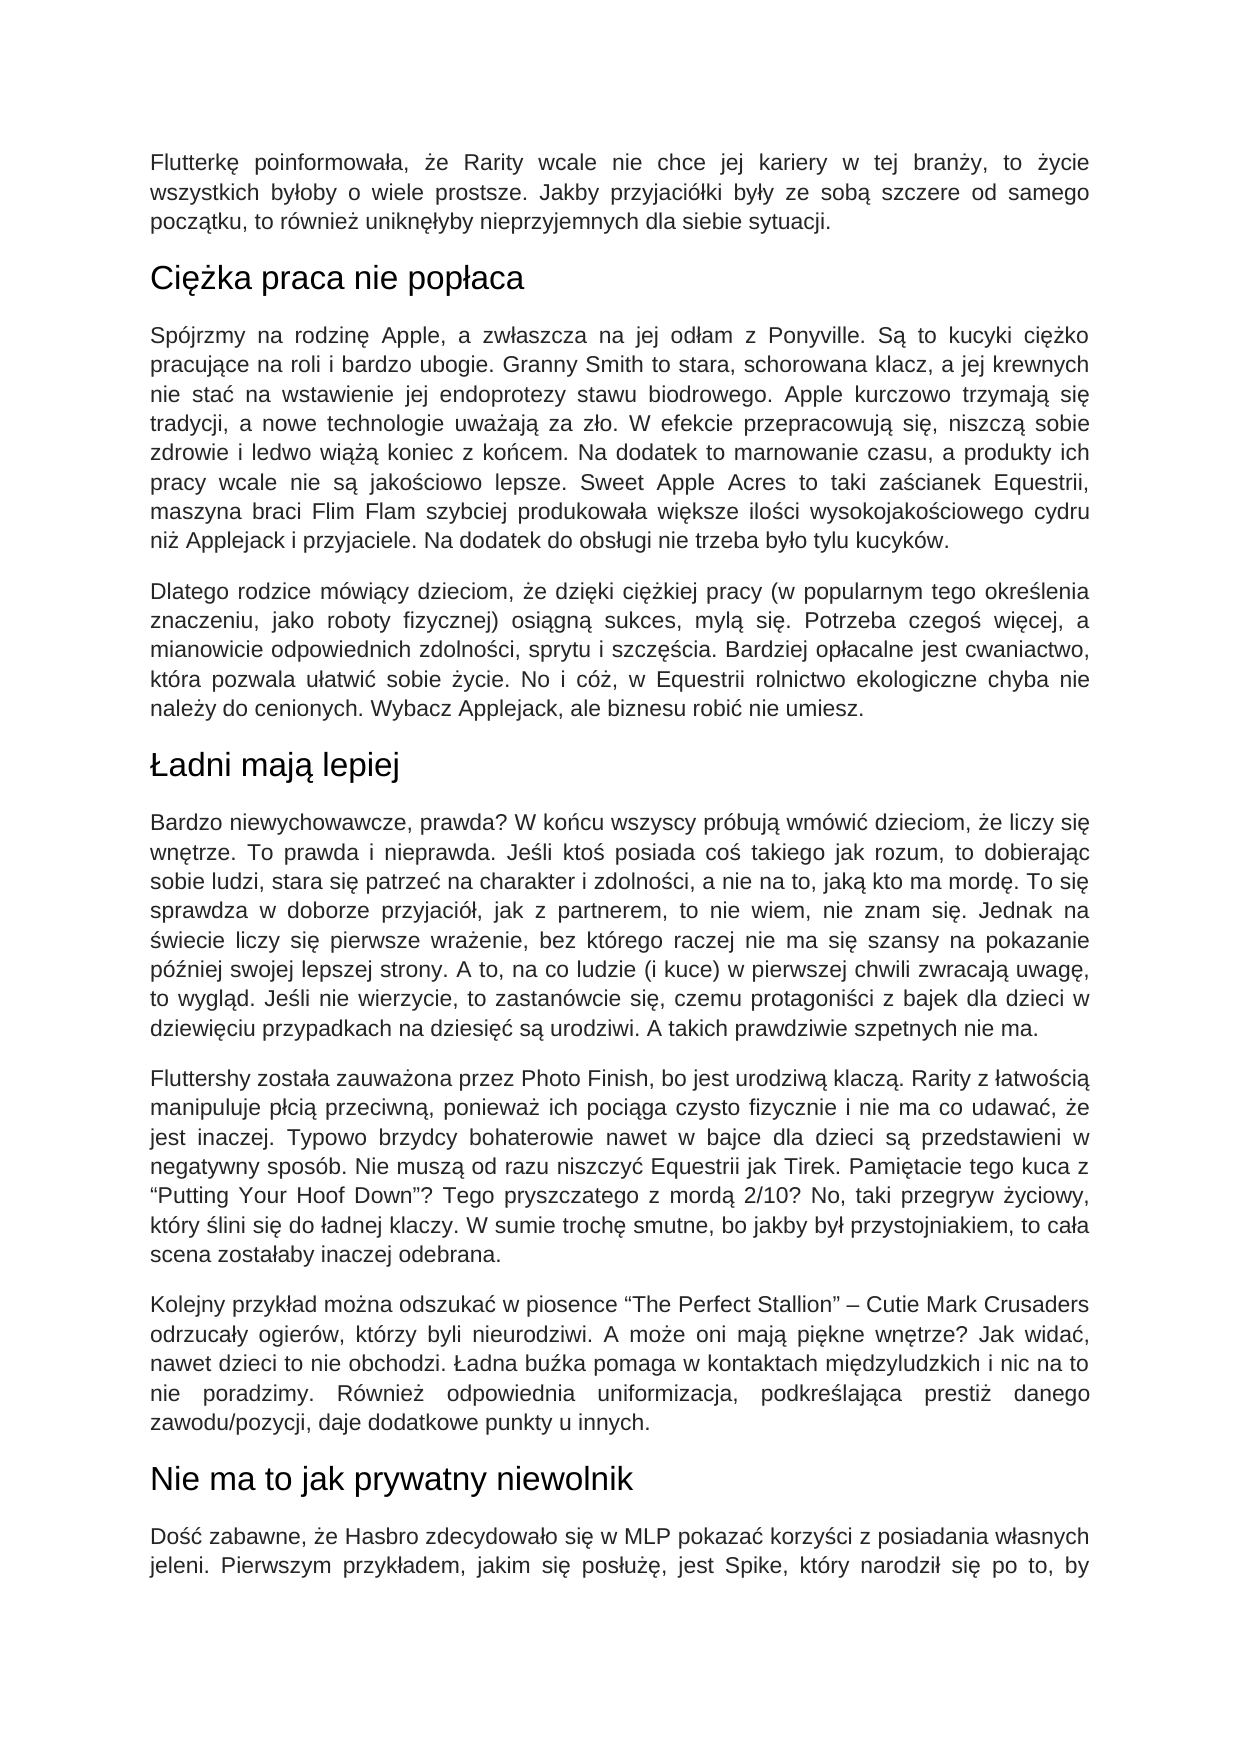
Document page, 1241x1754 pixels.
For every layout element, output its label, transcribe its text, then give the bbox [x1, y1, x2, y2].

text Bardzo niewychowawcze, prawda? W końcu wszyscy próbują wmówić dzieciom, że liczy się wnętrze. To prawda i nieprawda. Jeśli ktoś posiada coś takiego jak rozum, to dobierając sobie ludzi, stara się patrzeć na charakter i zdolności, a nie na to, jaką kto ma mordę. To się sprawdza w doborze przyjaciół, jak z partnerem, to nie wiem, nie znam się. Jednak na świecie liczy się pierwsze wrażenie, bez którego raczej nie ma się szansy na pokazanie później swojej lepszej strony. A to, na co ludzie (i kuce) w pierwszej chwili zwracają uwagę, to wygląd. Jeśli nie wierzycie, to zastanówcie się, czemu protagoniści z bajek dla dzieci w dziewięciu przypadkach na dziesięć są urodziwi. A takich prawdziwie szpetnych nie ma. [150, 810, 1091, 1041]
text Fluttershy została zauważona przez Photo Finish, bo jest urodziwą klaczą. Rarity z łatwością manipuluje płcią przeciwną, ponieważ ich pociąga czysto fizycznie i nie ma co udawać, że jest inaczej. Typowo brzydcy bohaterowie nawet w bajce dla dzieci są przedstawieni w negatywny sposób. Nie muszą od razu niszczyć Equestrii jak Tirek. Pamiętacie tego kuca z “Putting Your Hoof Down”? Tego pryszczatego z mordą 2/10? No, taki przegryw życiowy, który ślini się do ładnej klaczy. W sumie trochę smutne, bo jakby był przystojniakiem, to cała scena zostałaby inaczej odebrana. [150, 1066, 1091, 1267]
text Kolejny przykład można odszukać w piosence “The Perfect Stallion” – Cutie Mark Crusaders odrzucały ogierów, którzy byli nieurodziwi. A może oni mają piękne wnętrze? Jak widać, nawet dzieci to nie obchodzi. Ładna buźka pomaga w kontaktach międzyludzkich i nic na to nie poradzimy. Również odpowiednia uniformizacja, podkreślająca prestiż danego zawodu/pozycji, daje dodatkowe punkty u innych. [150, 1292, 1091, 1435]
subtitle Ciężka praca nie popłaca [150, 259, 1091, 296]
subtitle Nie ma to jak prywatny niewolnik [150, 1460, 1091, 1497]
text Dość zabawne, że Hasbro zdecydowało się w MLP pokazać korzyści z posiadania własnych jeleni. Pierwszym przykładem, jakim się posłużę, jest Spike, który narodził się po to, by [150, 1523, 1091, 1578]
text Flutterkę poinformowała, że Rarity wcale nie chce jej kariery w tej branży, to życie wszystkich byłoby o wiele prostsze. Jakby przyjaciółki były ze sobą szczere od samego początku, to również uniknęłyby nieprzyjemnych dla siebie sytuacji. [150, 150, 1091, 234]
text Dlatego rodzice mówiący dzieciom, że dzięki ciężkiej pracy (w popularnym tego określenia znaczeniu, jako roboty fizycznej) osiągną sukces, mylą się. Potrzeba czegoś więcej, a mianowicie odpowiednich zdolności, sprytu i szczęścia. Bardziej opłacalne jest cwaniactwo, która pozwala ułatwić sobie życie. No i cóż, w Equestrii rolnictwo ekologiczne chyba nie należy do cenionych. Wybacz Applejack, ale biznesu robić nie umiesz. [150, 578, 1091, 722]
subtitle Ładni mają lepiej [150, 746, 1091, 783]
text Spójrzmy na rodzinę Apple, a zwłaszcza na jej odłam z Ponyville. Są to kucyki ciężko pracujące na roli i bardzo ubogie. Granny Smith to stara, schorowana klacz, a jej krewnych nie stać na wstawienie jej endoprotezy stawu biodrowego. Apple kurczowo trzymają się tradycji, a nowe technologie uważają za zło. W efekcie przepracowują się, niszczą sobie zdrowie i ledwo wiążą koniec z końcem. Na dodatek to marnowanie czasu, a produkty ich pracy wcale nie są jakościowo lepsze. Sweet Apple Acres to taki zaścianek Equestrii, maszyna braci Flim Flam szybciej produkowała większe ilości wysokojakościowego cydru niż Applejack i przyjaciele. Na dodatek do obsługi nie trzeba było tylu kucyków. [150, 323, 1091, 554]
